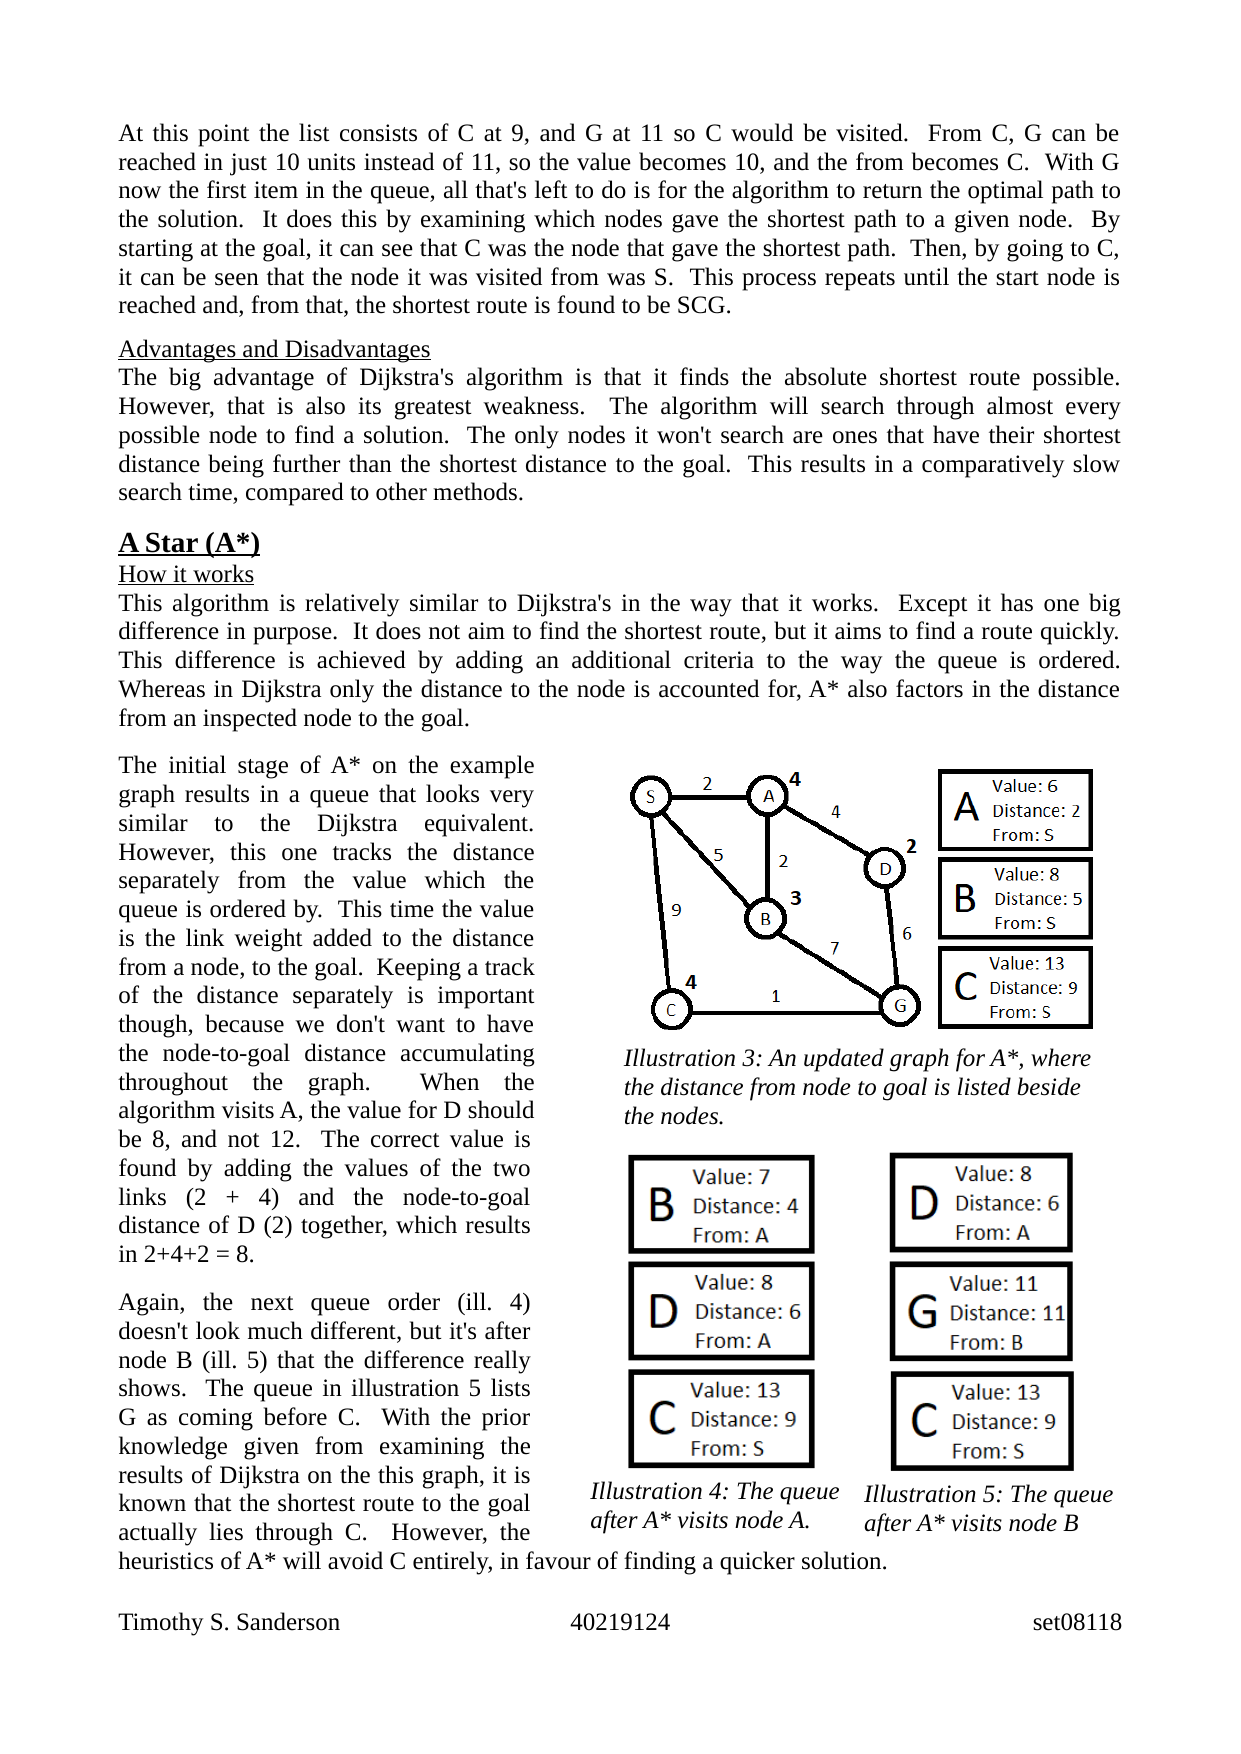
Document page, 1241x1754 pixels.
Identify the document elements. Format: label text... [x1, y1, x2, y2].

text At this point the list consists of C at 9, and G at 11 so C would be visited. From C, G can be reached in just 10 units instead of 11, so the value becomes 10, and the from becomes C. With G now the first item in the queue, all that's left to do is for the algorithm to return the optimal path to the solution. It does this by examining which nodes gave the shortest path to a given node. By starting at the goal, it can see that C was the node that gave the shortest path. Then, by going to C, it can be seen that the node it was visited from was S. This process repeats until the start node is reached and, from that, the shortest route is found to be SCG. [118, 118, 1122, 319]
text The big advantage of Dijkstra's algorithm is that it finds the absolute shortest route possible. However, that is also its greatest weakness. The algorithm will search through almost every possible node to find a solution. The only nodes it won't search are ones that have their shortest distance being further than the shortest distance to the goal. This results in a comparatively slow search time, compared to other methods. [118, 362, 1122, 506]
picture [886, 1146, 1086, 1479]
text Again, the next queue order (ill. 4) doesn't look much different, but it's after node B (ill. 5) that the difference really shows. The queue in illustration 5 lists G as coming before C. With the prior knowledge given from examining the results of Dijkstra on the this graph, it is known that the shortest route to the goal actually lies through C. However, the heuristics of A* will avoid C entirely, in favour of finding a quicker solution. [118, 1287, 1122, 1575]
text Illustration 4: The queue after A* visits node A. [590, 1159, 864, 1534]
text Advantages and Disadvantages [118, 334, 1122, 362]
text Illustration 5: The queue after A* visits node B [864, 1159, 1126, 1537]
text The initial stage of A* on the example graph results in a queue that looks very similar to the Dijkstra equivalent. However, this one tracks the distance separately from the value which the queue is ordered by. This time the value is the link weight added to the distance from a node, to the goal. Keeping a track of the distance separately is important though, because we don't want to have the node-to-goal distance accumulating throughout the graph. When the algorithm visits A, the value for D should be 8, and not 12. The correct value is found by adding the values of the two links (2 + 4) and the node-to-goal distance of D (2) together, which results in 2+4+2 = 8. [118, 751, 1126, 1268]
picture [623, 761, 1119, 1044]
text How it works [118, 559, 1122, 588]
text A Star (A*) [118, 525, 1122, 559]
text Illustration 3: An updated graph for A*, where the distance from node to goal is listed beside the nodes. [623, 1044, 1118, 1130]
text This algorithm is relatively similar to Dijkstra's in the way that it works. Except it has one big difference in purpose. It does not aim to find the shortest route, but it aims to find a route quickly. This difference is achieved by adding an additional criteria to the way the queue is ordered. Whereas in Dijkstra only the distance to the node is accounted for, A* also factors in the distance from an inspected node to the goal. [118, 588, 1122, 731]
picture [623, 1146, 827, 1477]
